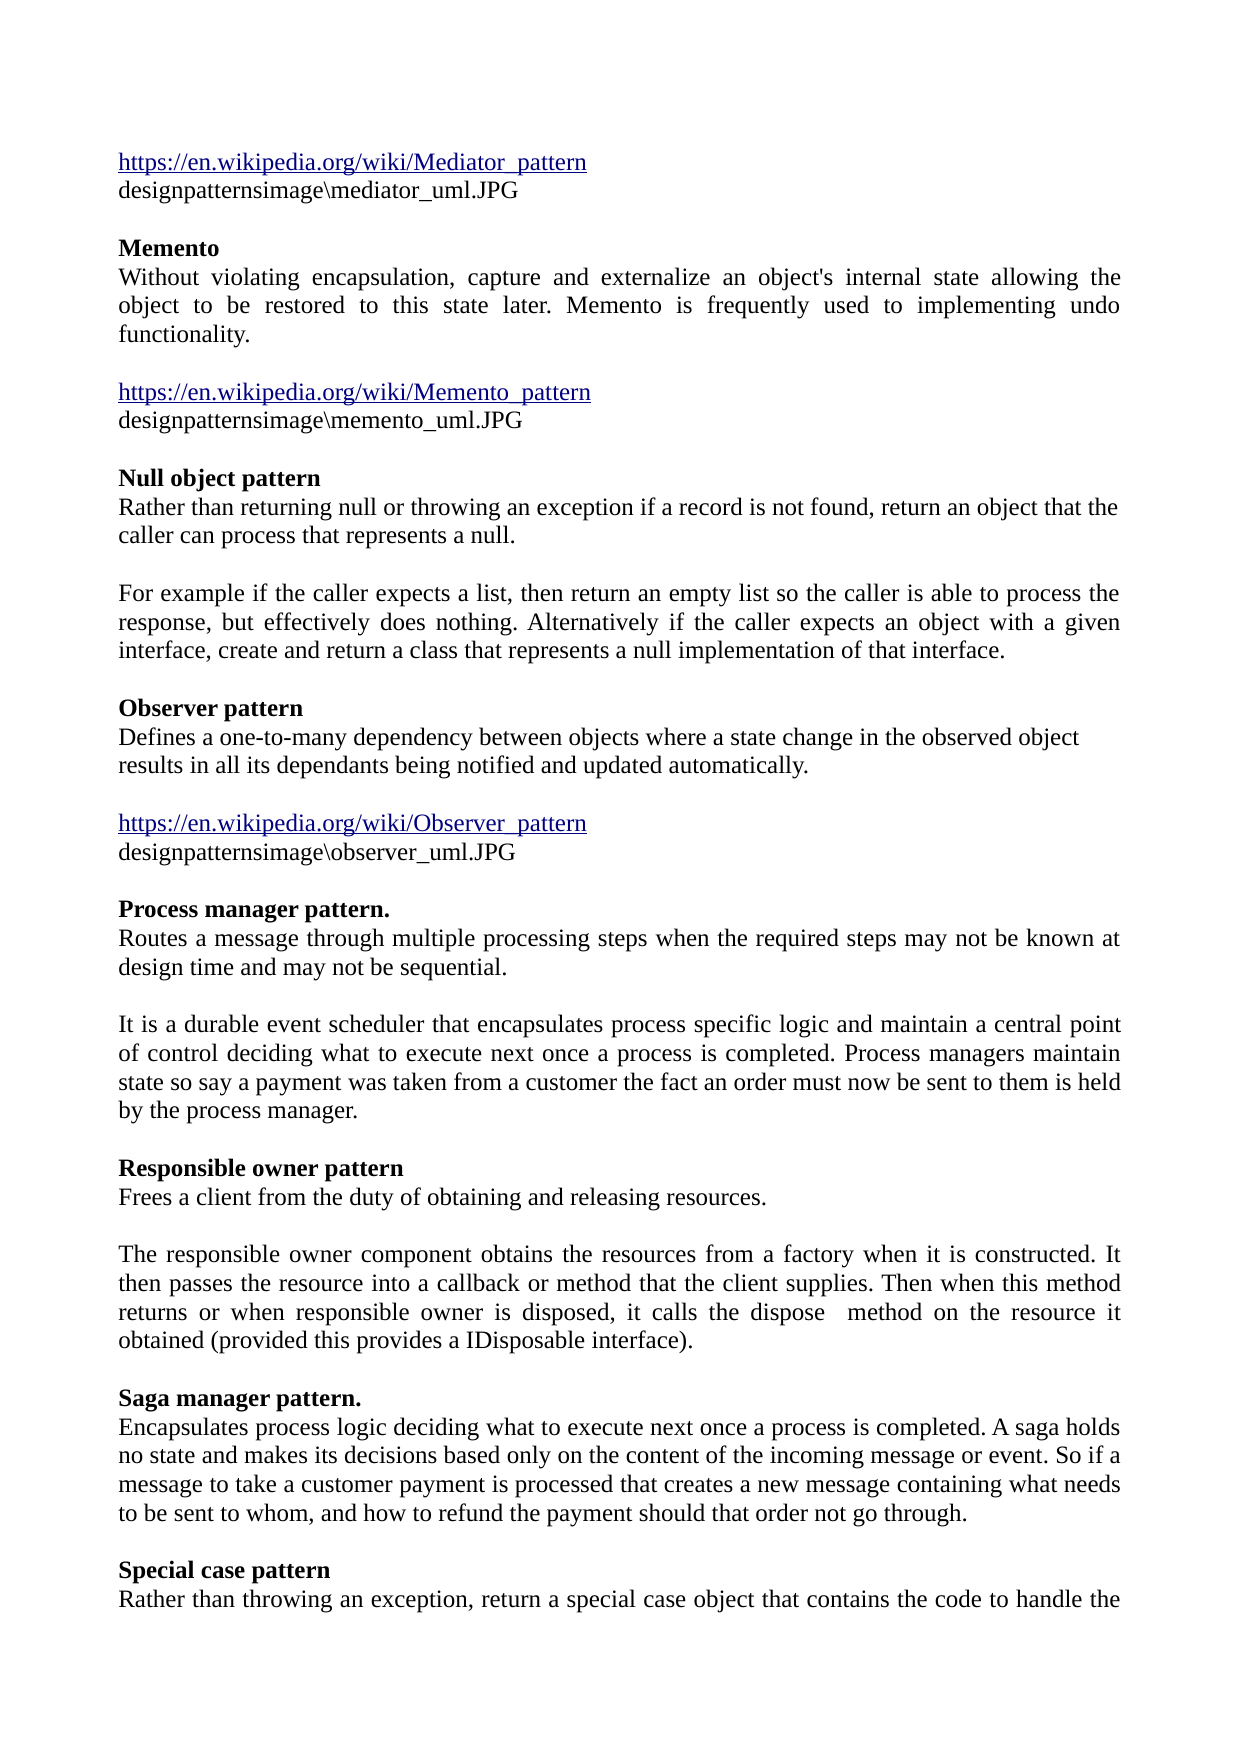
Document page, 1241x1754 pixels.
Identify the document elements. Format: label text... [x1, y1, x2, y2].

text Encapsulates process logic deciding what to execute next once a process is completed. A saga holds no state and makes its decisions based only on the content of the incoming message or event. So if a message to take a customer payment is processed that creates a new message containing what needs to be sent to whom, and how to refund the payment should that order not go through. [118, 1412, 1122, 1527]
text For example if the caller expects a list, then return an empty list so the caller is able to process the response, but effectively does nothing. Alternatively if the caller expects an object with a given interface, create and return a class that represents a null implementation of that interface. [118, 578, 1122, 664]
text designpatternsimage\observer_uml.JPG [118, 837, 1122, 866]
text designpatternsimage\memento_uml.JPG [118, 406, 1122, 434]
text Defines a one-to-many dependency between objects where a state change in the observed object results in all its dependants being notified and updated automatically. [118, 722, 1122, 779]
text Without violating encapsulation, capture and externalize an object's internal state allowing the object to be restored to this state later. Memento is frequently used to implementing undo functionality. [118, 262, 1122, 348]
text Saga manager pattern. [118, 1383, 1122, 1412]
text Rather than throwing an exception, return a special case object that contains the code to handle the [118, 1584, 1122, 1613]
text Process manager pattern. [118, 894, 1122, 923]
text Frees a client from the duty of obtaining and releasing resources. [118, 1182, 1122, 1211]
text https://en.wikipedia.org/wiki/Mediator_pattern [118, 147, 1122, 176]
text It is a durable event scheduler that encapsulates process specific logic and maintain a central point of control deciding what to execute next once a process is completed. Process managers maintain state so say a payment was taken from a customer the fact an order must now be sent to them is held by the process manager. [118, 1009, 1122, 1124]
text Memento [118, 233, 1122, 262]
text Routes a message through multiple processing steps when the required steps may not be known at design time and may not be sequential. [118, 923, 1122, 981]
text https://en.wikipedia.org/wiki/Observer_pattern [118, 808, 1122, 837]
text Special case pattern [118, 1556, 1122, 1584]
text Rather than returning null or throwing an exception if a record is not found, return an object that the caller can process that represents a null. [118, 492, 1122, 549]
text https://en.wikipedia.org/wiki/Memento_pattern [118, 377, 1122, 406]
text Responsible owner pattern [118, 1153, 1122, 1182]
text designpatternsimage\mediator_uml.JPG [118, 176, 1122, 204]
text Null object pattern [118, 463, 1122, 492]
text The responsible owner component obtains the resources from a factory when it is constructed. It then passes the resource into a callback or method that the client supplies. Then when this method returns or when responsible owner is disposed, it calls the dispose method on the resource it obtained (provided this provides a IDisposable interface). [118, 1239, 1122, 1354]
text Observer pattern [118, 693, 1122, 722]
